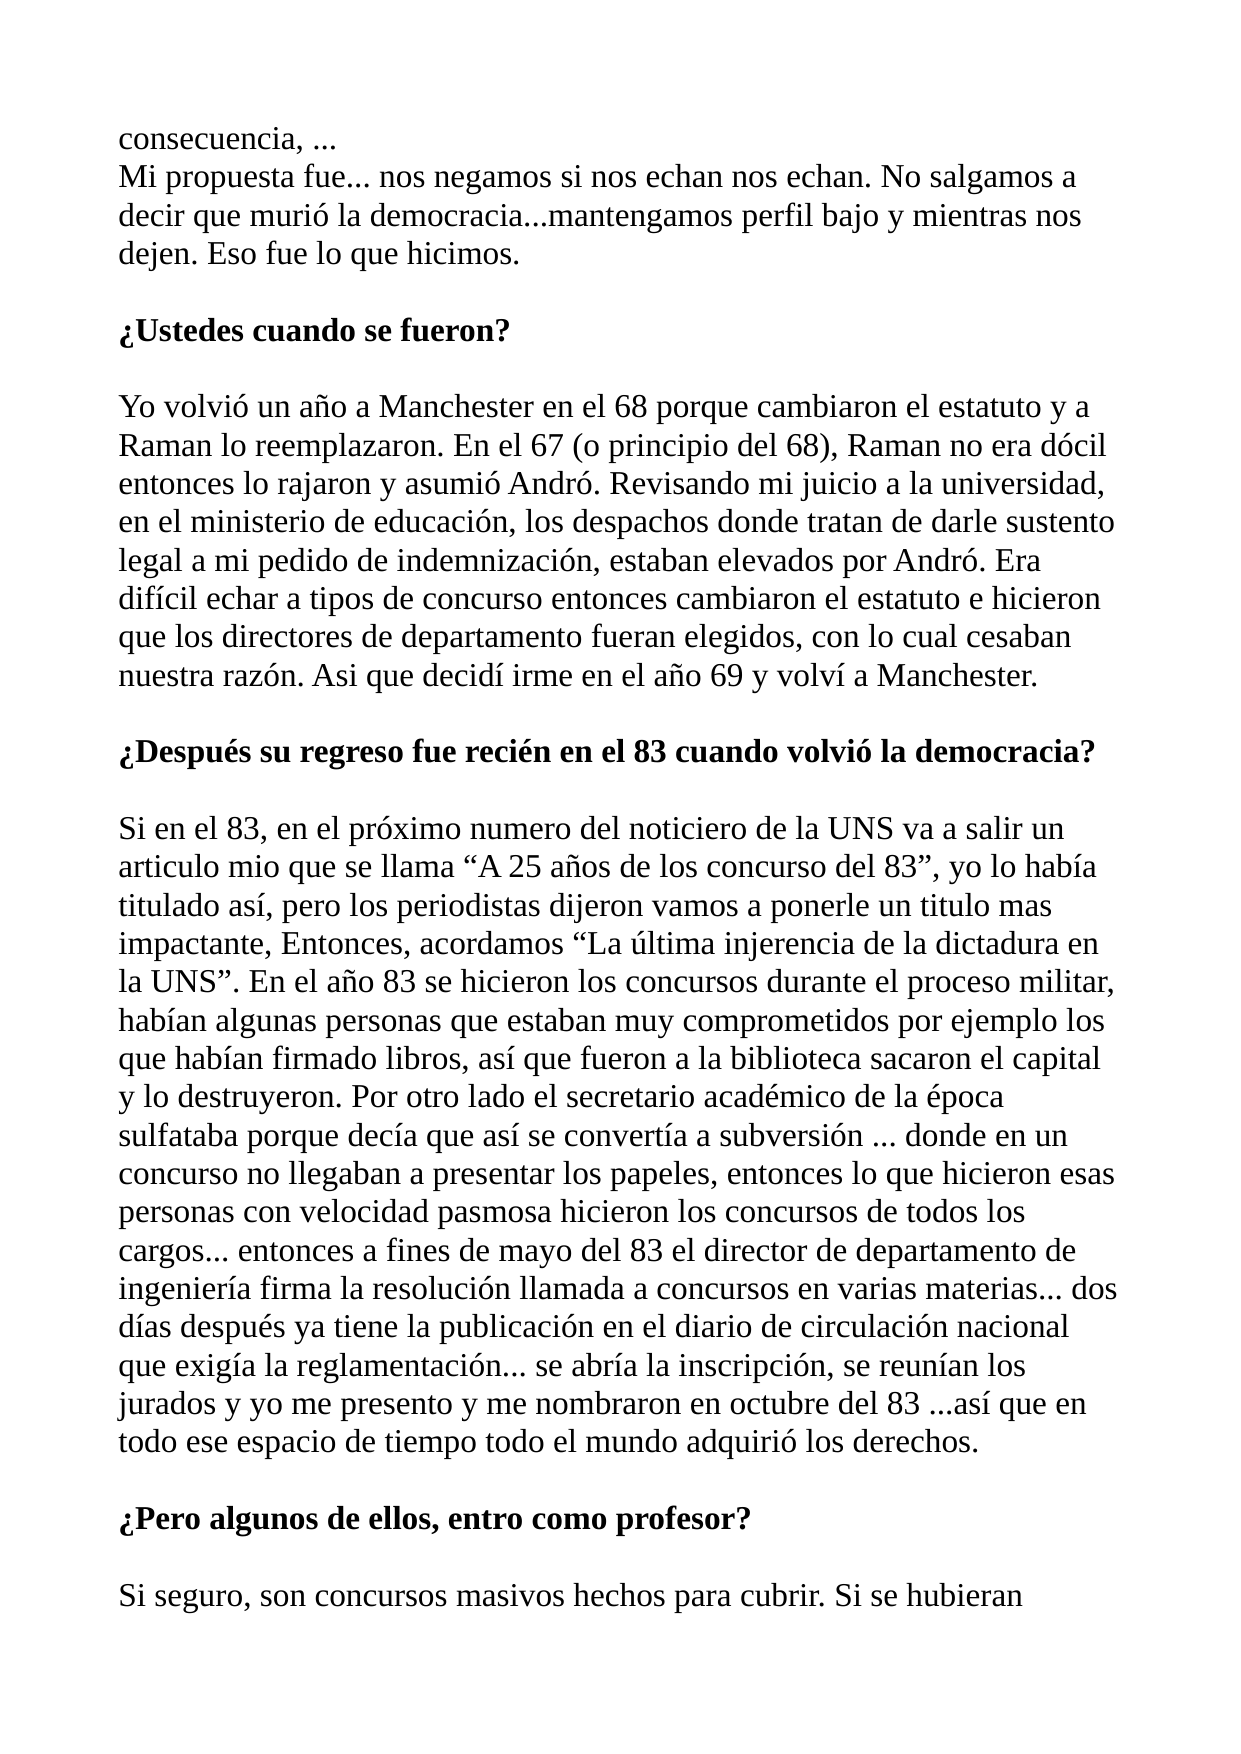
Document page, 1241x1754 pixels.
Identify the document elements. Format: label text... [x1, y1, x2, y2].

text Si en el 83, en el próximo numero del noticiero de la UNS va a salir un articulo mio que se llama “A 25 años de los concurso del 83”, yo lo había titulado así, pero los periodistas dijeron vamos a ponerle un titulo mas impactante, Entonces, acordamos “La última injerencia de la dictadura en la UNS”. En el año 83 se hicieron los concursos durante el proceso militar, habían algunas personas que estaban muy comprometidos por ejemplo los que habían firmado libros, así que fueron a la biblioteca sacaron el capital y lo destruyeron. Por otro lado el secretario académico de la época sulfataba porque decía que así se convertía a subversión ... donde en un concurso no llegaban a presentar los papeles, entonces lo que hicieron esas personas con velocidad pasmosa hicieron los concursos de todos los cargos... entonces a fines de mayo del 83 el director de departamento de ingeniería firma la resolución llamada a concursos en varias materias... dos días después ya tiene la publicación en el diario de circulación nacional que exigía la reglamentación... se abría la inscripción, se reunían los jurados y yo me presento y me nombraron en octubre del 83 ...así que en todo ese espacio de tiempo todo el mundo adquirió los derechos. [118, 808, 1122, 1460]
text Si seguro, son concursos masivos hechos para cubrir. Si se hubieran [118, 1575, 1122, 1613]
text Mi propuesta fue... nos negamos si nos echan nos echan. No salgamos a decir que murió la democracia...mantengamos perfil bajo y mientras nos dejen. Eso fue lo que hicimos. [118, 156, 1122, 271]
text consecuencia, ... [118, 118, 1122, 156]
text ¿Ustedes cuando se fueron? [118, 310, 1122, 348]
text ¿Después su regreso fue recién en el 83 cuando volvió la democracia? [118, 731, 1122, 770]
text Yo volvió un año a Manchester en el 68 porque cambiaron el estatuto y a Raman lo reemplazaron. En el 67 (o principio del 68), Raman no era dócil entonces lo rajaron y asumió Andró. Revisando mi juicio a la universidad, en el ministerio de educación, los despachos donde tratan de darle sustento legal a mi pedido de indemnización, estaban elevados por Andró. Era difícil echar a tipos de concurso entonces cambiaron el estatuto e hicieron que los directores de departamento fueran elegidos, con lo cual cesaban nuestra razón. Asi que decidí irme en el año 69 y volví a Manchester. [118, 386, 1122, 693]
text ¿Pero algunos de ellos, entro como profesor? [118, 1498, 1122, 1536]
